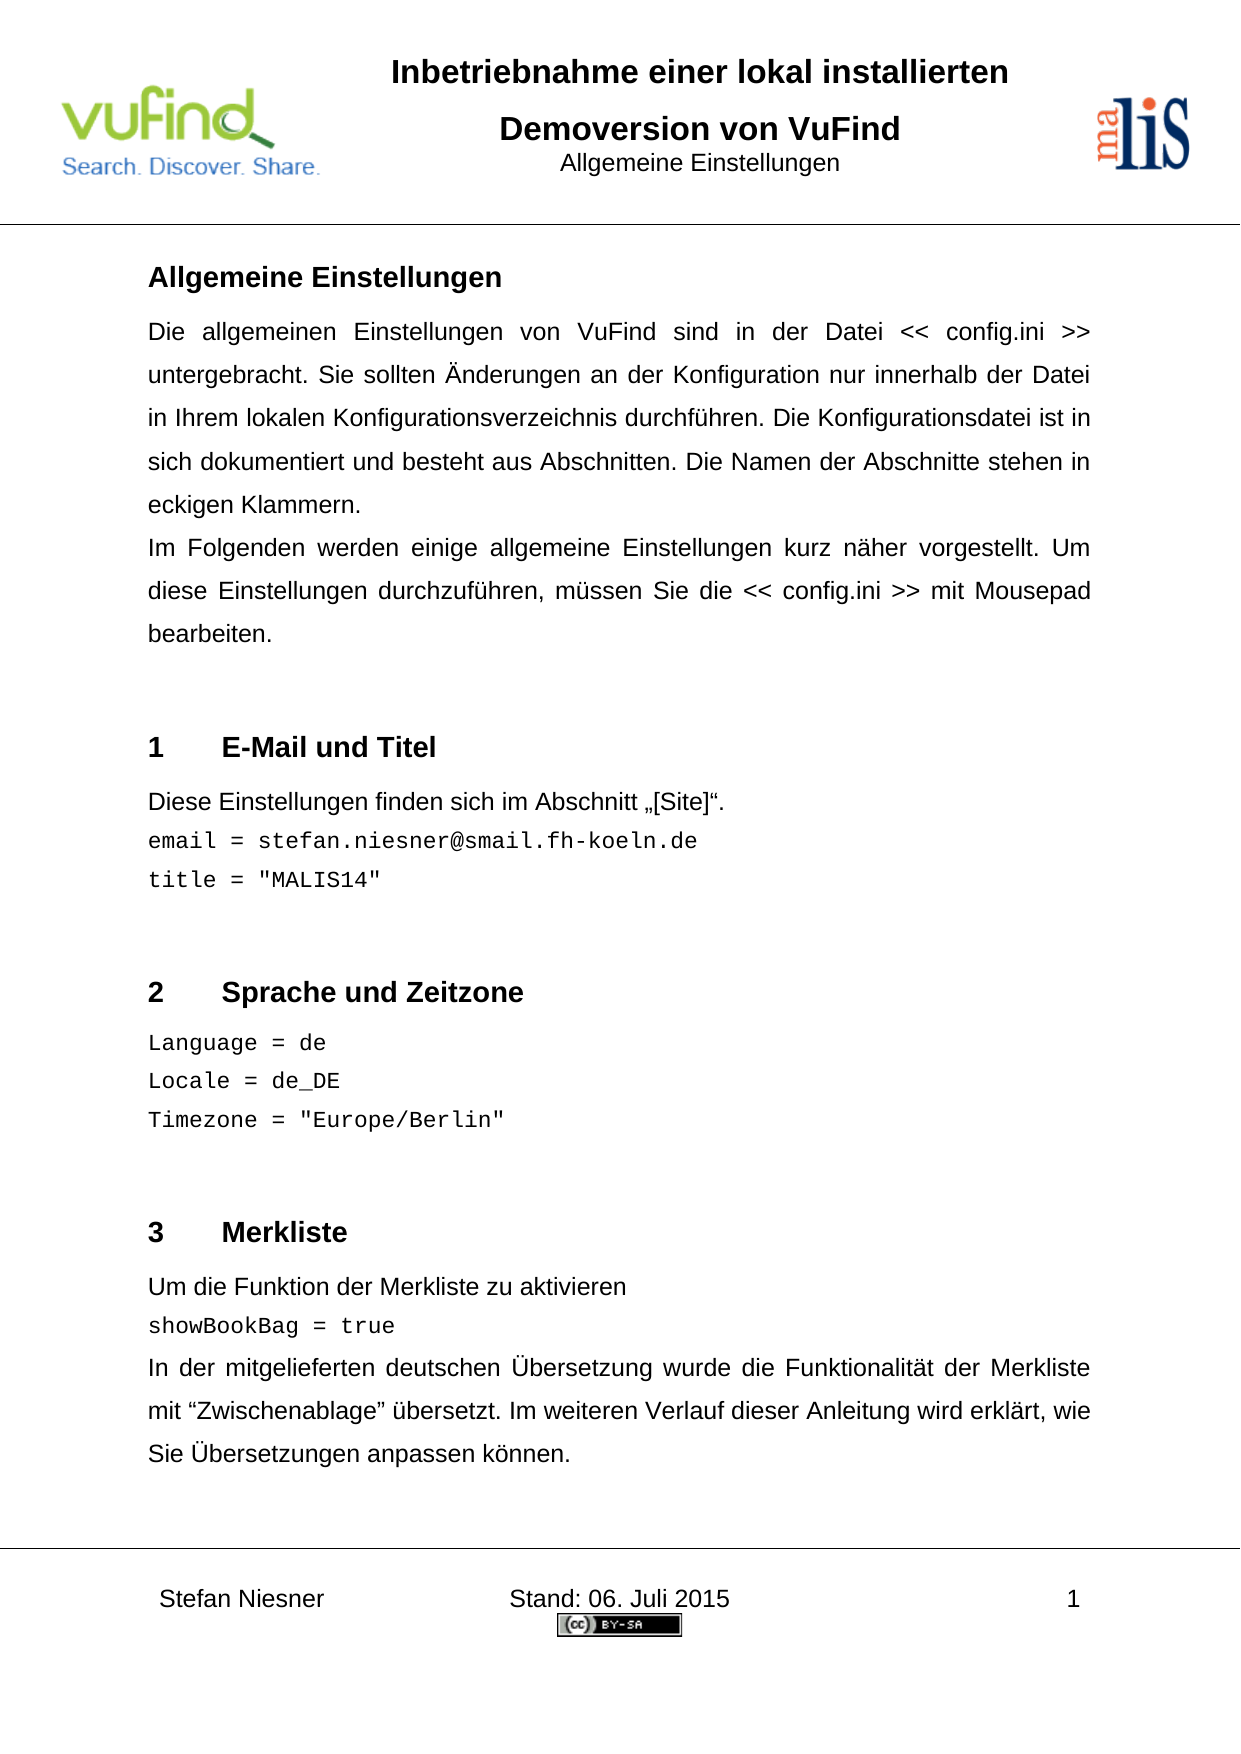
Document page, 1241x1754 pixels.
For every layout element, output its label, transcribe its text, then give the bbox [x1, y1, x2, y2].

subtitle E-Mail und Titel [148, 730, 1092, 764]
text In der mitgelieferten deutschen Übersetzung wurde die Funktionalität der Merkliste mit “Zwischenablage” übersetzt. Im weiteren Verlauf dieser Anleitung wird erklärt, wie Sie Übersetzungen anpassen können. [148, 1353, 1092, 1468]
text title = "MALIS14" [148, 868, 1092, 894]
picture [557, 1613, 683, 1637]
picture [1092, 81, 1193, 181]
text Locale = de_DE [148, 1070, 1092, 1096]
text Timezone = "Europe/Berlin" [148, 1108, 1092, 1134]
subtitle Merkliste [148, 1215, 1092, 1248]
subtitle Sprache und Zeitzone [148, 975, 1092, 1008]
text Die allgemeinen Einstellungen von VuFind sind in der Datei << config.ini >> untergebracht. Sie sollten Änderungen an der Konfiguration nur innerhalb der Datei in Ihrem lokalen Konfigurationsverzeichnis durchführen. Die Konfigurationsdatei ist in sich dokumentiert und besteht aus Abschnitten. Die Namen der Abschnitte stehen in eckigen Klammern. [148, 317, 1092, 518]
text Um die Funktion der Merkliste zu aktivieren [148, 1271, 1092, 1300]
text Allgemeine Einstellungen [148, 261, 1092, 294]
text Diese Einstellungen finden sich im Abschnitt „[Site]“. [148, 787, 1092, 816]
picture [59, 81, 325, 183]
text showBookBag = true [148, 1314, 1092, 1341]
text Language = de [148, 1031, 1092, 1057]
text Im Folgenden werden einige allgemeine Einstellungen kurz näher vorgestellt. Um diese Einstellungen durchzuführen, müssen Sie die << config.ini >> mit Mousepad bearbeiten. [148, 533, 1092, 648]
text email = stefan.niesner@smail.fh-koeln.de [148, 830, 1092, 856]
